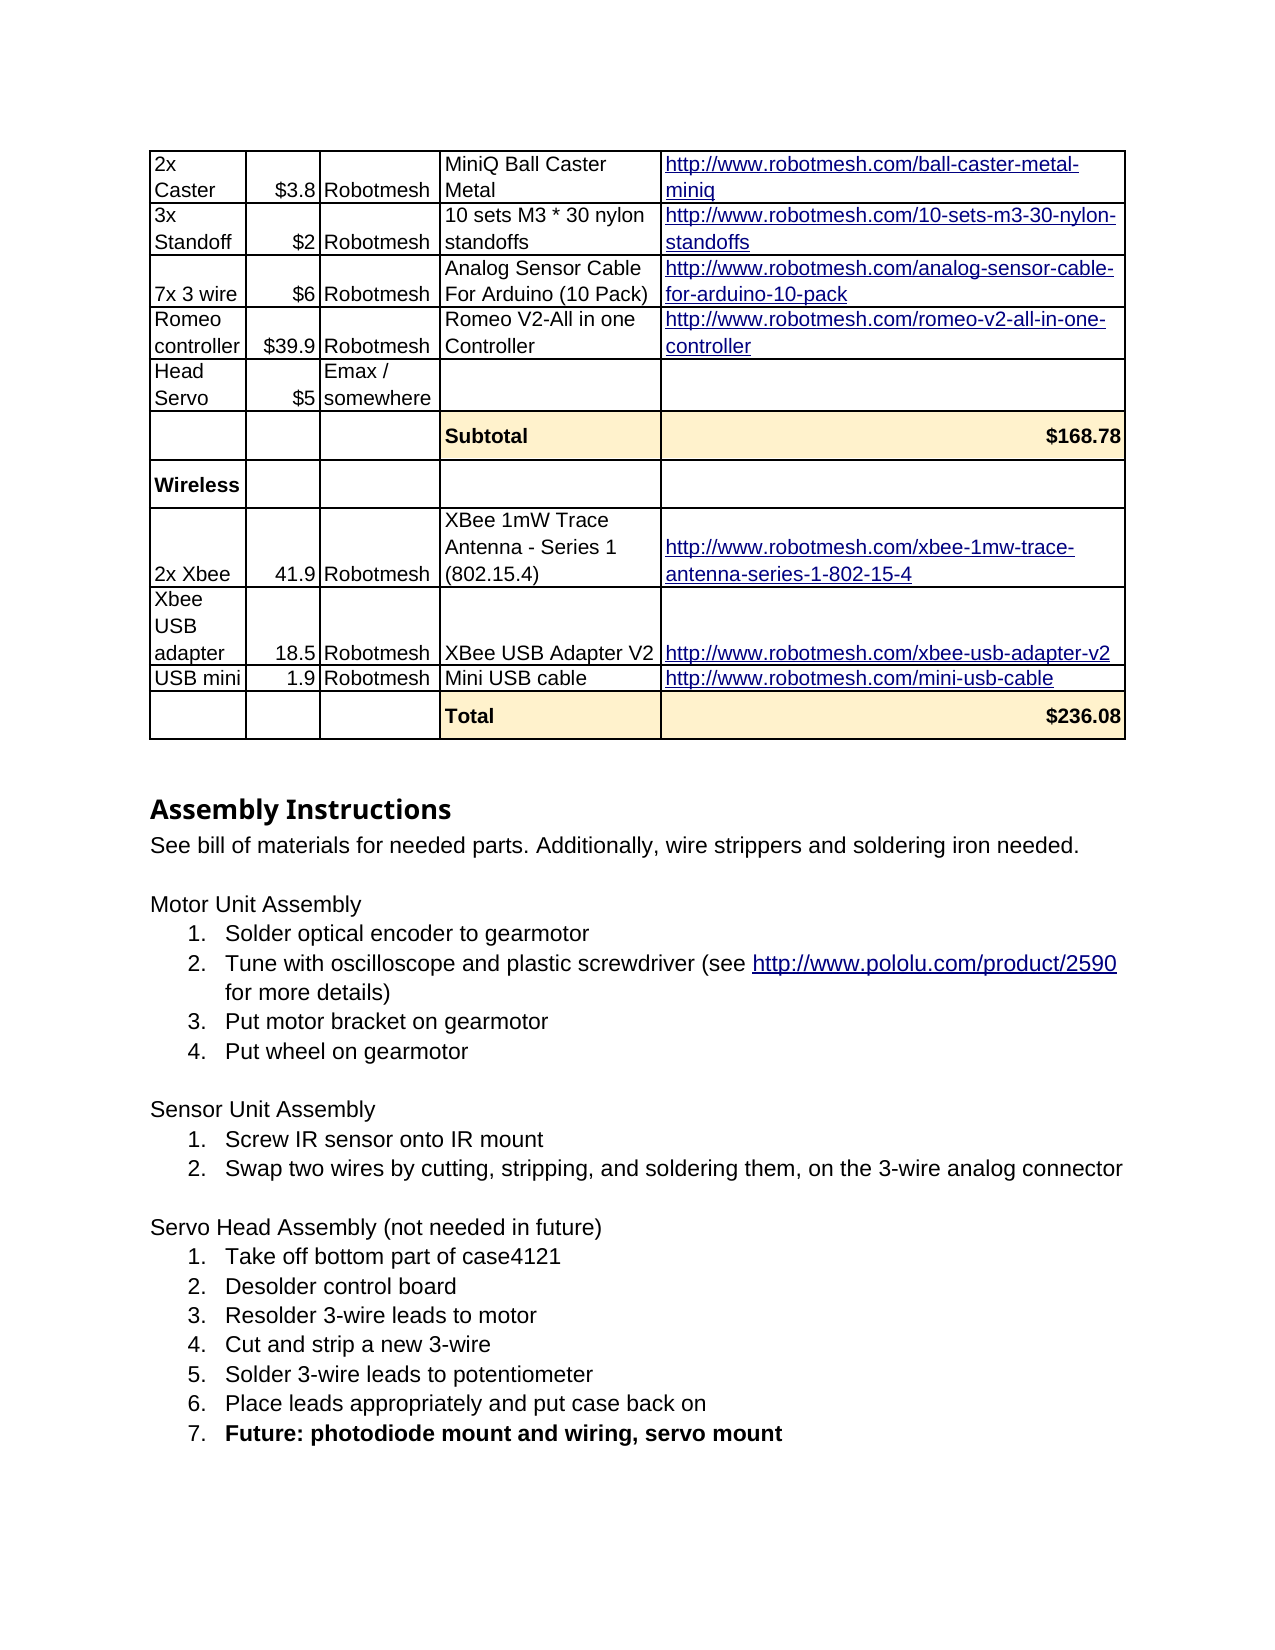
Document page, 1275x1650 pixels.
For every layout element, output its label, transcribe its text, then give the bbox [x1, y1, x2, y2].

table_cell Emax / somewhere [321, 360, 439, 410]
list Put wheel on gearmotor [187, 1038, 1125, 1064]
table_cell $39.9 [247, 308, 319, 358]
table_cell [247, 412, 319, 458]
table_cell 1.9 [247, 666, 319, 689]
table_cell Robotmesh [321, 666, 439, 689]
table_cell Subtotal [441, 412, 660, 458]
table_cell Wireless [151, 461, 245, 507]
table_cell 2x Caster [151, 152, 245, 202]
table_cell http://www.robotmesh.com/ball-caster-metal-miniq [662, 152, 1124, 202]
table_cell $3.8 [247, 152, 319, 202]
list Place leads appropriately and put case back on [187, 1391, 1125, 1417]
table_cell [321, 692, 439, 738]
list Solder 3-wire leads to potentiometer [187, 1362, 1125, 1387]
list Put motor bracket on gearmotor [187, 1009, 1125, 1035]
table_cell Total [441, 692, 660, 738]
table_cell http://www.robotmesh.com/xbee-1mw-trace-antenna-series-1-802-15-4 [662, 509, 1124, 586]
table_cell Mini USB cable [441, 666, 660, 689]
table_cell [247, 692, 319, 738]
table_cell http://www.robotmesh.com/10-sets-m3-30-nylon-standoffs [662, 204, 1124, 254]
table_cell Robotmesh [321, 509, 439, 586]
table_cell [441, 461, 660, 507]
table_cell USB mini [151, 666, 245, 689]
table_cell [441, 360, 660, 410]
table_cell Robotmesh [321, 256, 439, 306]
text See bill of materials for needed parts. Additionally, wire strippers and soldering iron needed. [150, 833, 1125, 858]
table_cell Robotmesh [321, 588, 439, 664]
text Sensor Unit Assembly [150, 1097, 1125, 1123]
table_cell Romeo controller [151, 308, 245, 358]
list Swap two wires by cutting, stripping, and soldering them, on the 3-wire analog connector [187, 1156, 1125, 1182]
list Take off bottom part of case4121 [187, 1244, 1125, 1270]
table_cell $236.08 [662, 692, 1124, 738]
table_cell [321, 412, 439, 458]
table_cell Romeo V2-All in one Controller [441, 308, 660, 358]
table_cell http://www.robotmesh.com/analog-sensor-cable-for-arduino-10-pack [662, 256, 1124, 306]
subtitle Assembly Instructions [150, 790, 1125, 827]
text Motor Unit Assembly [150, 892, 1125, 917]
table_cell [247, 461, 319, 507]
table_cell Xbee USB adapter [151, 588, 245, 664]
list Solder optical encoder to gearmotor [187, 921, 1125, 947]
table_cell [151, 412, 245, 458]
table_cell 7x 3 wire [151, 256, 245, 306]
table_cell MiniQ Ball Caster Metal [441, 152, 660, 202]
table_cell [662, 461, 1124, 507]
table_cell 3x Standoff [151, 204, 245, 254]
table_cell XBee USB Adapter V2 [441, 588, 660, 664]
table_cell [151, 692, 245, 738]
table_cell 10 sets M3 * 30 nylon standoffs [441, 204, 660, 254]
table_cell [321, 461, 439, 507]
table_cell $2 [247, 204, 319, 254]
text Servo Head Assembly (not needed in future) [150, 1215, 1125, 1240]
table_cell 41.9 [247, 509, 319, 586]
list Cut and strip a new 3-wire [187, 1332, 1125, 1358]
table_cell 18.5 [247, 588, 319, 664]
table_cell http://www.robotmesh.com/romeo-v2-all-in-one-controller [662, 308, 1124, 358]
table_cell http://www.robotmesh.com/mini-usb-cable [662, 666, 1124, 689]
table_cell XBee 1mW Trace Antenna - Series 1 (802.15.4) [441, 509, 660, 586]
table_cell Robotmesh [321, 152, 439, 202]
table_cell $6 [247, 256, 319, 306]
list Future: photodiode mount and wiring, servo mount [187, 1420, 1125, 1446]
table_cell Head Servo [151, 360, 245, 410]
table_cell Analog Sensor Cable For Arduino (10 Pack) [441, 256, 660, 306]
table_cell http://www.robotmesh.com/xbee-usb-adapter-v2 [662, 588, 1124, 664]
table_cell 2x Xbee [151, 509, 245, 586]
list Resolder 3-wire leads to motor [187, 1303, 1125, 1328]
table_cell [662, 360, 1124, 410]
list Tune with oscilloscope and plastic screwdriver (see http://www.pololu.com/product/2590 for more details) [187, 950, 1125, 1005]
table_cell $168.78 [662, 412, 1124, 458]
list Desolder control board [187, 1273, 1125, 1299]
table_cell Robotmesh [321, 204, 439, 254]
table_cell $5 [247, 360, 319, 410]
table_cell Robotmesh [321, 308, 439, 358]
list Screw IR sensor onto IR mount [187, 1127, 1125, 1152]
